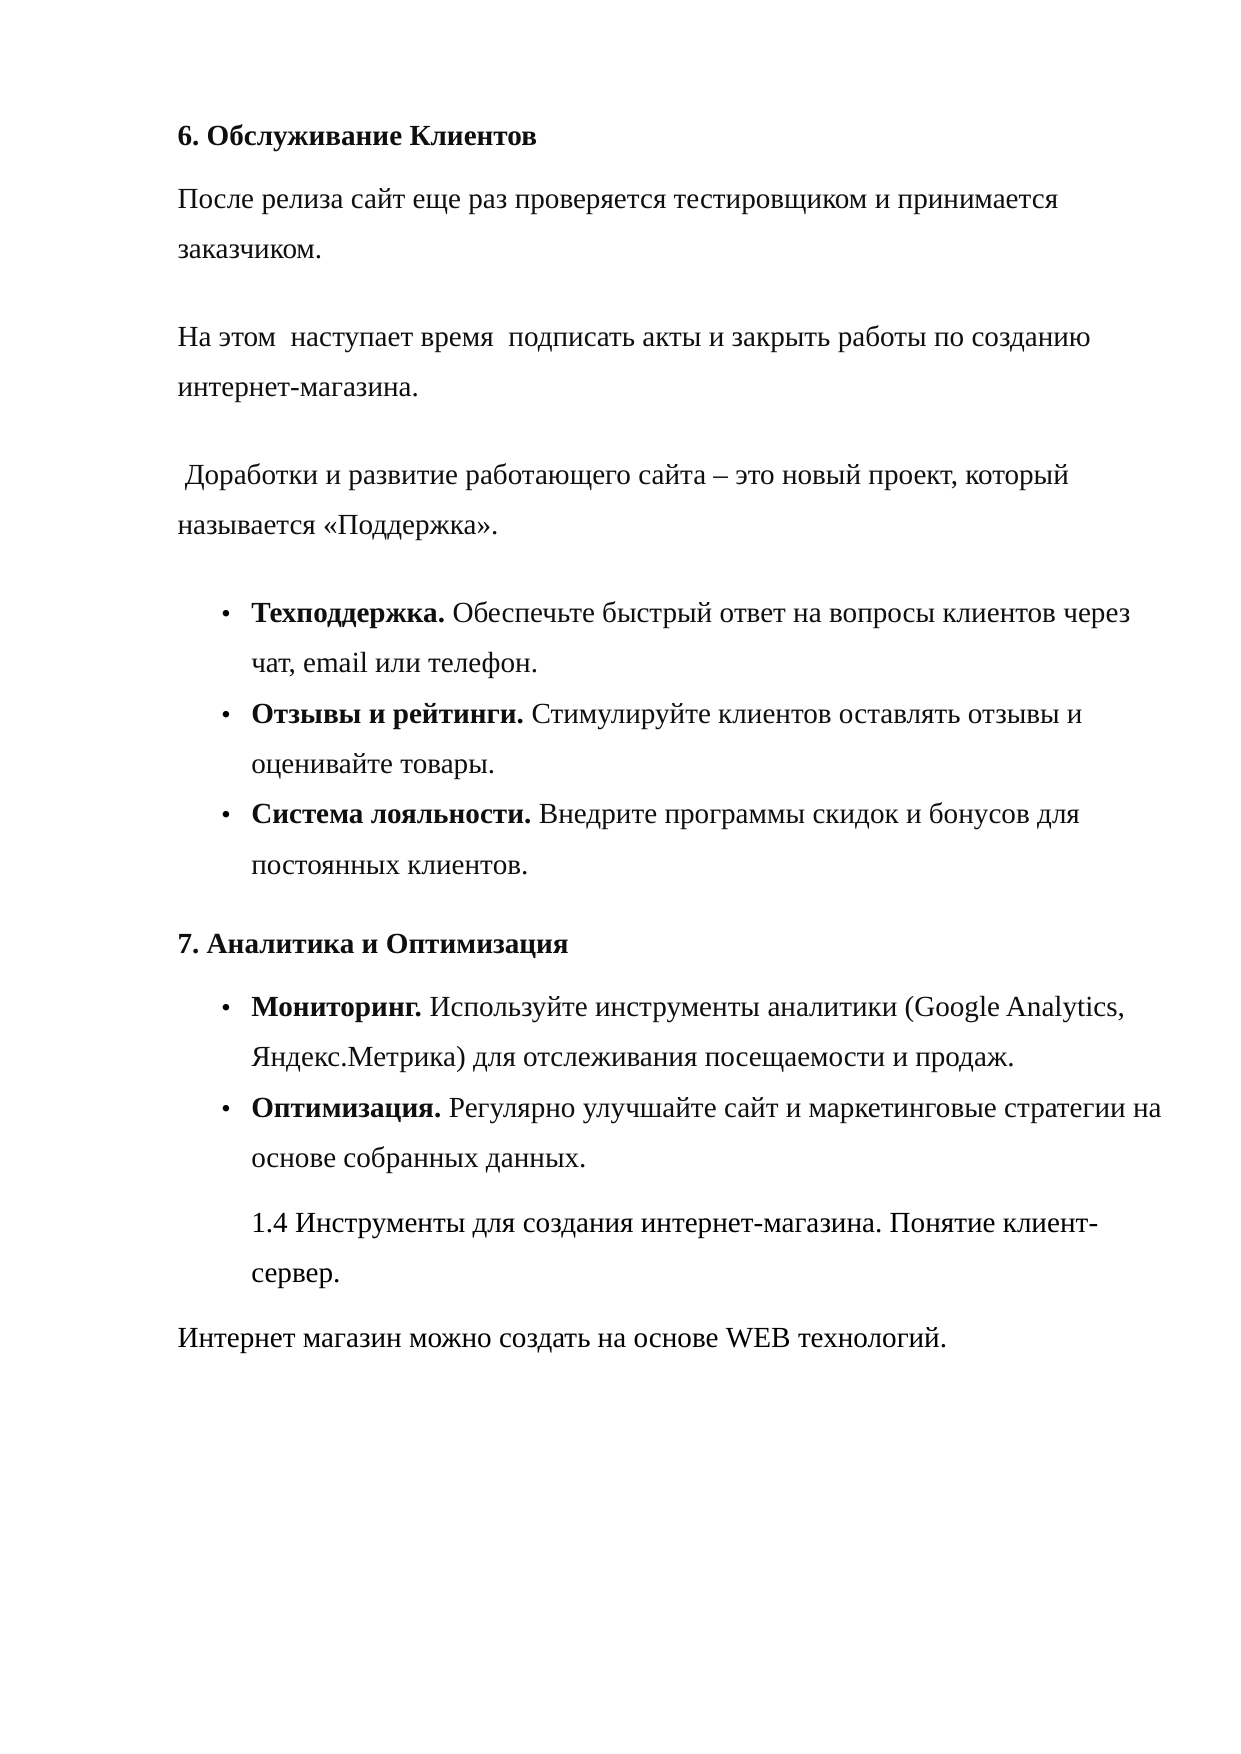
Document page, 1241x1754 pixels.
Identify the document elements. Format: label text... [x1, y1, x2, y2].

list Отзывы и рейтинги. Стимулируйте клиентов оставлять отзывы и оценивайте товары. [222, 696, 1181, 780]
text Доработки и развитие работающего сайта – это новый проект, который называется «Поддержка». [177, 457, 1181, 541]
list Мониторинг. Используйте инструменты аналитики (Google Analytics, Яндекс.Метрика) для отслеживания посещаемости и продаж. [222, 989, 1181, 1073]
list Техподдержка. Обеспечьте быстрый ответ на вопросы клиентов через чат, email или телефон. [222, 595, 1181, 679]
list Оптимизация. Регулярно улучшайте сайт и маркетинговые стратегии на основе собранных данных. [222, 1090, 1181, 1174]
subtitle 7. Аналитика и Оптимизация [177, 926, 1181, 960]
text После релиза сайт еще раз проверяется тестировщиком и принимается заказчиком. [177, 181, 1181, 265]
subtitle 6. Обслуживание Клиентов [177, 118, 1181, 152]
list 1.4 Инструменты для создания интернет-магазина. Понятие клиент- сервер. [222, 1205, 1181, 1289]
list Интернет магазин можно создать на основе WEB технологий. [177, 1320, 1181, 1354]
text На этом наступает время подписать акты и закрыть работы по созданию интернет-магазина. [177, 319, 1181, 403]
list Система лояльности. Внедрите программы скидок и бонусов для постоянных клиентов. [222, 797, 1181, 880]
